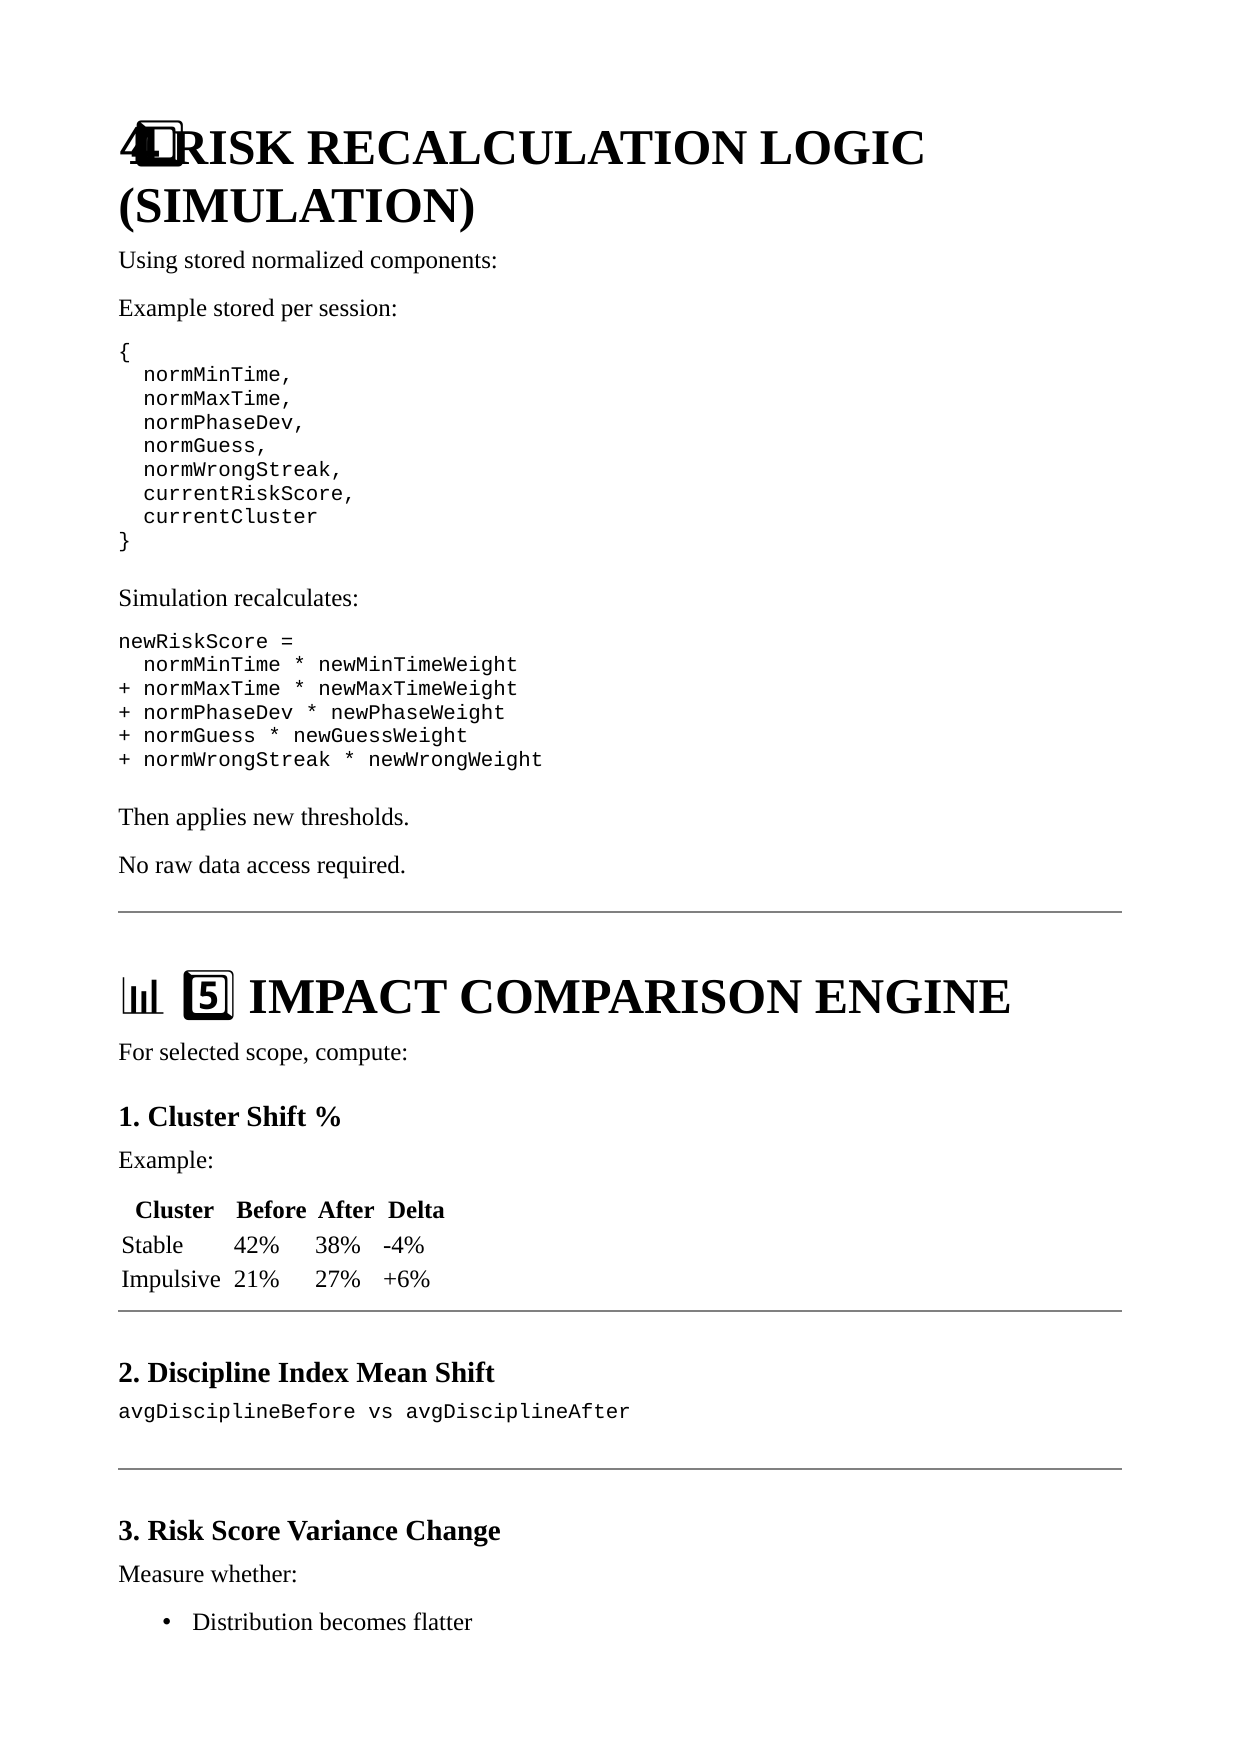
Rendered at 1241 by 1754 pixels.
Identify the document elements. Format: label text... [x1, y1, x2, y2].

table_cell -4% [380, 1227, 453, 1262]
text normGuess, [118, 435, 1122, 459]
text Measure whether: [118, 1559, 1122, 1588]
table_cell Impulsive [118, 1262, 231, 1296]
subtitle 1. Cluster Shift % [118, 1099, 1122, 1132]
text + normPhaseDev * newPhaseWeight [118, 702, 1122, 725]
text No raw data access required. [118, 850, 1122, 878]
text avgDisciplineBefore vs avgDisciplineAfter [118, 1401, 1122, 1425]
table_header After [312, 1193, 380, 1227]
table_cell Stable [118, 1227, 231, 1262]
table_header Delta [380, 1193, 453, 1227]
subtitle 3. Risk Score Variance Change [118, 1513, 1122, 1547]
text currentCluster [118, 506, 1122, 530]
text Example stored per session: [118, 293, 1122, 322]
text normMinTime * newMinTimeWeight [118, 654, 1122, 678]
text normMinTime, [118, 364, 1122, 388]
text currentRiskScore, [118, 483, 1122, 506]
text For selected scope, compute: [118, 1037, 1122, 1065]
text + normMaxTime * newMaxTimeWeight [118, 678, 1122, 702]
table_cell +6% [380, 1262, 453, 1296]
table_header Cluster [118, 1193, 231, 1227]
subtitle 2. Discipline Index Mean Shift [118, 1355, 1122, 1388]
text newRiskScore = [118, 631, 1122, 654]
text Simulation recalculates: [118, 583, 1122, 612]
text { [118, 341, 1122, 364]
text normWrongStreak, [118, 459, 1122, 483]
text Using stored normalized components: [118, 246, 1122, 274]
text normMaxTime, [118, 388, 1122, 412]
table_cell 42% [231, 1227, 312, 1262]
table_cell 21% [231, 1262, 312, 1296]
table_cell 38% [312, 1227, 380, 1262]
text Then applies new thresholds. [118, 802, 1122, 831]
text } [118, 530, 1122, 554]
subtitle 🔄 4️⃣ RISK RECALCULATION LOGIC (SIMULATION) [118, 118, 1122, 233]
list Distribution becomes flatter [162, 1607, 1122, 1635]
table_header Before [231, 1193, 312, 1227]
text normPhaseDev, [118, 412, 1122, 435]
text + normGuess * newGuessWeight [118, 725, 1122, 749]
text Example: [118, 1145, 1122, 1173]
subtitle 📊 5️⃣ IMPACT COMPARISON ENGINE [118, 967, 1122, 1024]
table_cell 27% [312, 1262, 380, 1296]
text + normWrongStreak * newWrongWeight [118, 749, 1122, 773]
